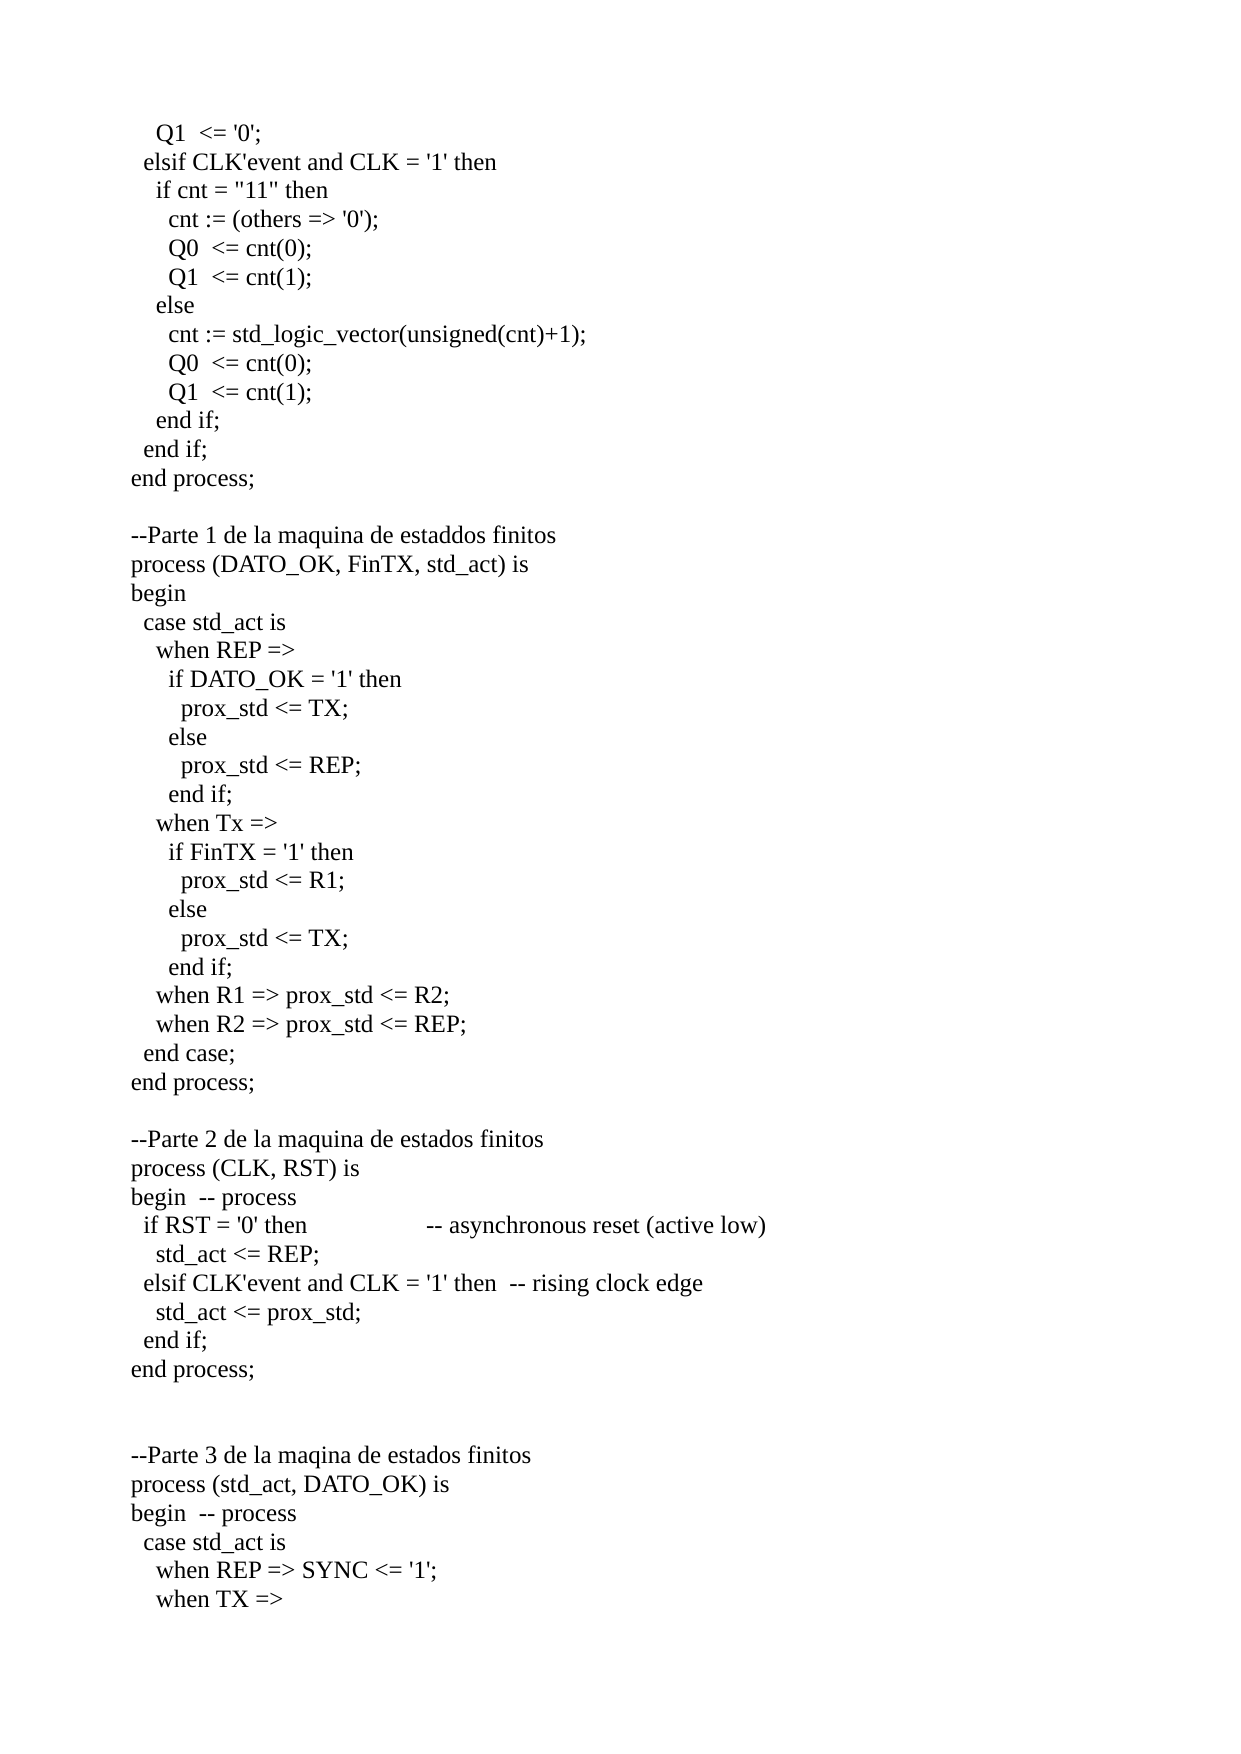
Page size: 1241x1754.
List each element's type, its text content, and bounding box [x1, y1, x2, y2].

text if DATO_OK = '1' then [118, 664, 1122, 693]
text process (CLK, RST) is [118, 1153, 1122, 1182]
text prox_std <= REP; [118, 751, 1122, 779]
text elsif CLK'event and CLK = '1' then -- rising clock edge [118, 1268, 1122, 1297]
text when REP => [118, 636, 1122, 664]
text begin [118, 578, 1122, 607]
text when REP => SYNC <= '1'; [118, 1556, 1122, 1584]
text if RST = '0' then -- asynchronous reset (active low) [118, 1211, 1122, 1239]
text end process; [118, 1354, 1122, 1383]
text --Parte 2 de la maquina de estados finitos [118, 1124, 1122, 1153]
text else [118, 722, 1122, 751]
text Q1 <= cnt(1); [118, 262, 1122, 291]
text std_act <= REP; [118, 1239, 1122, 1268]
text Q0 <= cnt(0); [118, 348, 1122, 377]
text --Parte 3 de la maqina de estados finitos [118, 1441, 1122, 1469]
text end process; [118, 1067, 1122, 1096]
text --Parte 1 de la maquina de estaddos finitos [118, 521, 1122, 549]
text process (DATO_OK, FinTX, std_act) is [118, 549, 1122, 578]
text prox_std <= TX; [118, 693, 1122, 722]
text Q0 <= cnt(0); [118, 233, 1122, 262]
text when Tx => [118, 808, 1122, 837]
text Q1 <= '0'; [118, 118, 1122, 147]
text end if; [118, 952, 1122, 981]
text when R1 => prox_std <= R2; [118, 981, 1122, 1009]
text Q1 <= cnt(1); [118, 377, 1122, 406]
text when R2 => prox_std <= REP; [118, 1009, 1122, 1038]
text begin -- process [118, 1498, 1122, 1527]
text end case; [118, 1038, 1122, 1067]
text else [118, 894, 1122, 923]
text if cnt = "11" then [118, 176, 1122, 204]
text begin -- process [118, 1182, 1122, 1211]
text when TX => [118, 1584, 1122, 1613]
text end if; [118, 1326, 1122, 1354]
text case std_act is [118, 607, 1122, 636]
text if FinTX = '1' then [118, 837, 1122, 866]
text end if; [118, 779, 1122, 808]
text end process; [118, 463, 1122, 492]
text end if; [118, 406, 1122, 434]
text process (std_act, DATO_OK) is [118, 1469, 1122, 1498]
text else [118, 291, 1122, 319]
text cnt := std_logic_vector(unsigned(cnt)+1); [118, 319, 1122, 348]
text elsif CLK'event and CLK = '1' then [118, 147, 1122, 176]
text prox_std <= TX; [118, 923, 1122, 952]
text end if; [118, 434, 1122, 463]
text prox_std <= R1; [118, 866, 1122, 894]
text std_act <= prox_std; [118, 1297, 1122, 1326]
text case std_act is [118, 1527, 1122, 1556]
text cnt := (others => '0'); [118, 204, 1122, 233]
